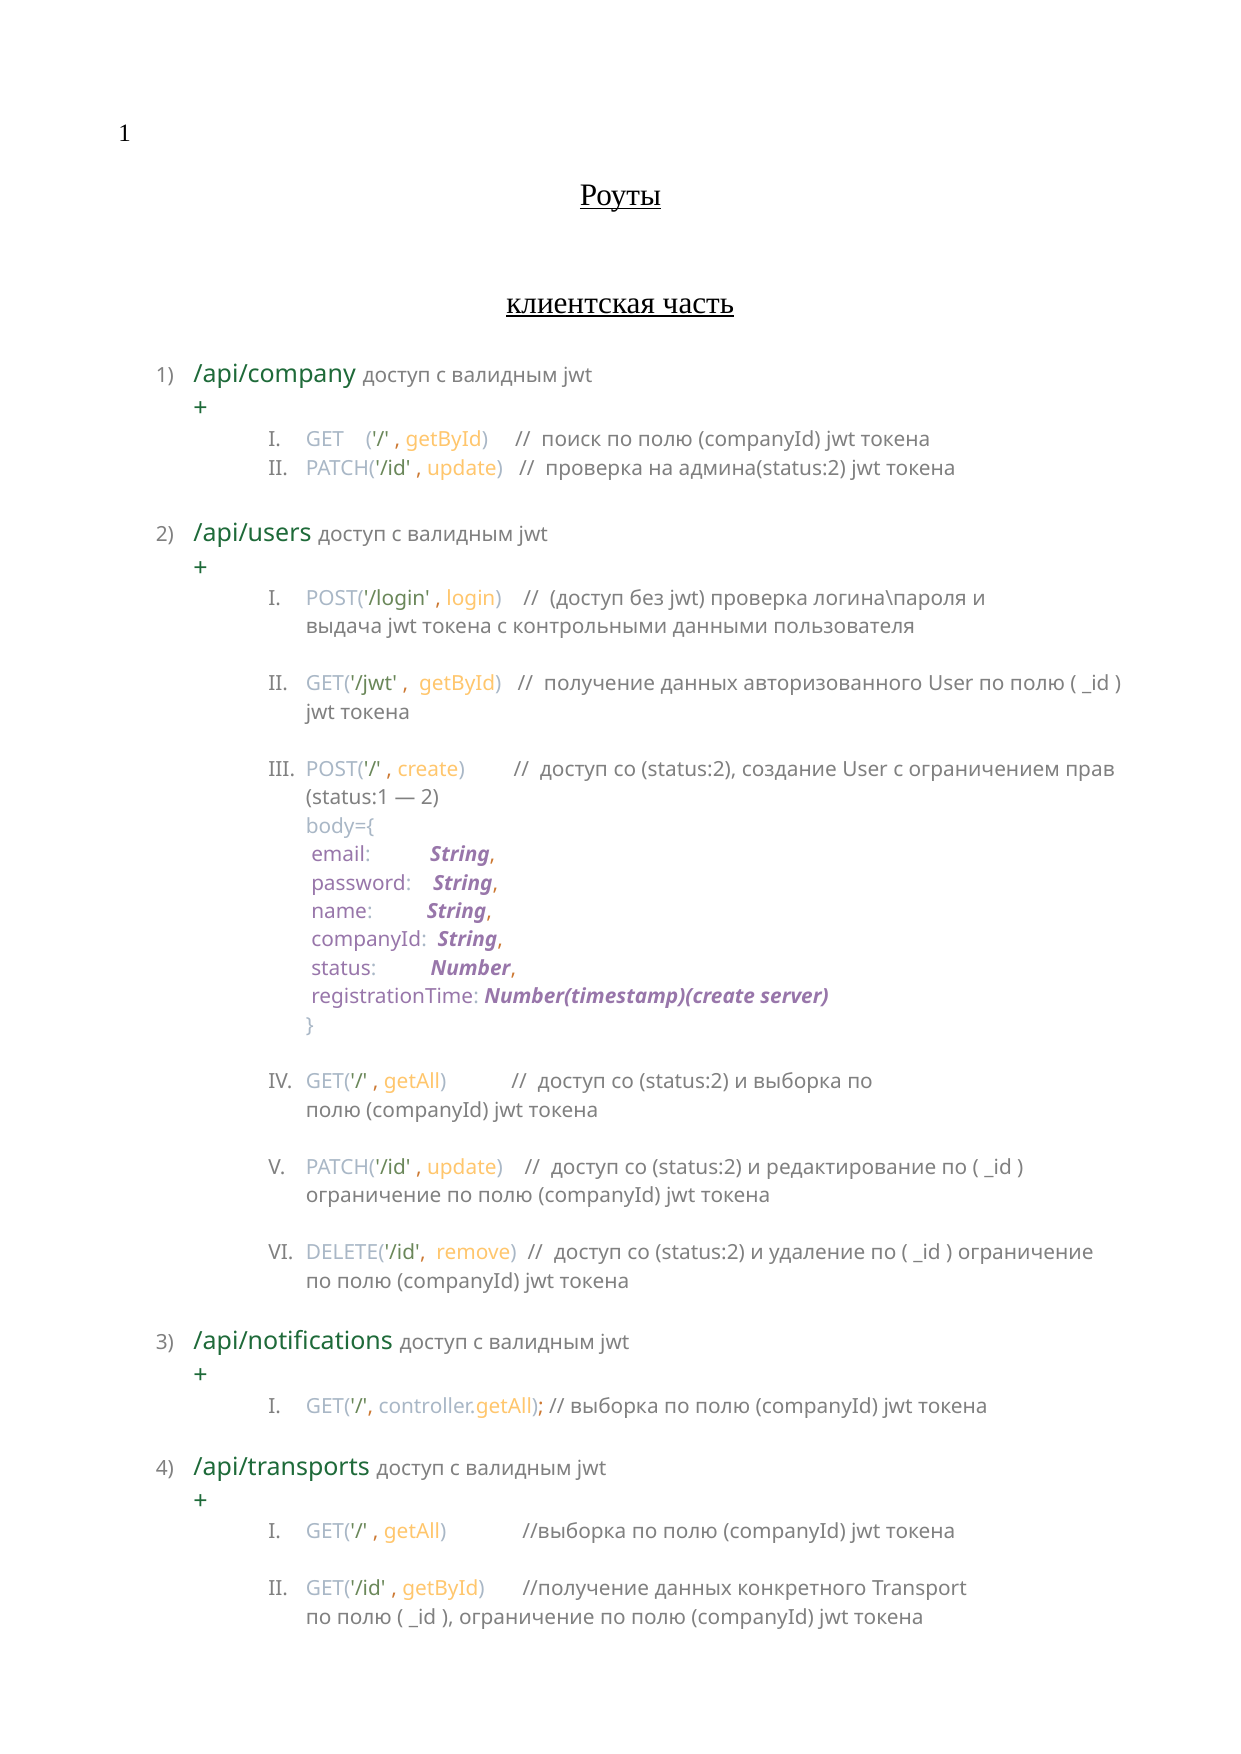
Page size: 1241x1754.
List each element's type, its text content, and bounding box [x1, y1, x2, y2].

list registrationTime: Number(timestamp)(create server) } [268, 981, 1122, 1038]
list + [156, 390, 1122, 424]
list GET('/' , getAll) // доступ со (status:2) и выборка по [268, 1067, 1122, 1095]
list /api/transports доступ с валидным jwt [156, 1448, 1122, 1482]
list PATCH('/id' , update) // проверка на админа(status:2) jwt токена [268, 453, 1122, 481]
list /api/users доступ с валидным jwt [156, 515, 1122, 549]
list GET ('/' , getById) // поиск по полю (companyId) jwt токена [268, 424, 1122, 453]
list + [156, 1482, 1122, 1516]
list GET('/' , getAll) //выборка по полю (companyId) jwt токена [268, 1516, 1122, 1545]
text Роуты [118, 176, 1122, 212]
list PATCH('/id' , update) // доступ со (status:2) и редактирование по ( _id ) ограничение по полю (companyId) jwt токена [268, 1152, 1122, 1209]
list GET('/', controller.getAll); // выборка по полю (companyId) jwt токена [268, 1391, 1122, 1419]
list POST('/' , create) // доступ со (status:2), создание User c ограничением прав (status:1 — 2) [268, 754, 1122, 811]
list /api/notifications доступ с валидным jwt [156, 1323, 1122, 1357]
list + [156, 549, 1122, 583]
list GET('/jwt' , getById) // получение данных авторизованного User по полю ( _id ) jwt токена [268, 668, 1122, 725]
text клиентская часть [118, 284, 1122, 320]
list POST('/login' , login) // (доступ без jwt) проверка логина\пароля и [268, 583, 1122, 612]
list GET('/id' , getById) //получение данных конкретного Transport [268, 1573, 1122, 1602]
list + [156, 1357, 1122, 1391]
list DELETE('/id', remove) // доступ со (status:2) и удаление по ( _id ) ограничение по полю (companyId) jwt токена [268, 1237, 1122, 1294]
list по полю ( _id ), ограничение по полю (companyId) jwt токена [268, 1602, 1122, 1630]
list выдача jwt токена с контрольными данными пользователя [268, 612, 1122, 640]
list body={ email: String, password: String, name: String, companyId: String, status: Number, [268, 811, 1122, 981]
list полю (companyId) jwt токена [268, 1095, 1122, 1123]
list /api/company доступ с валидным jwt [156, 356, 1122, 390]
